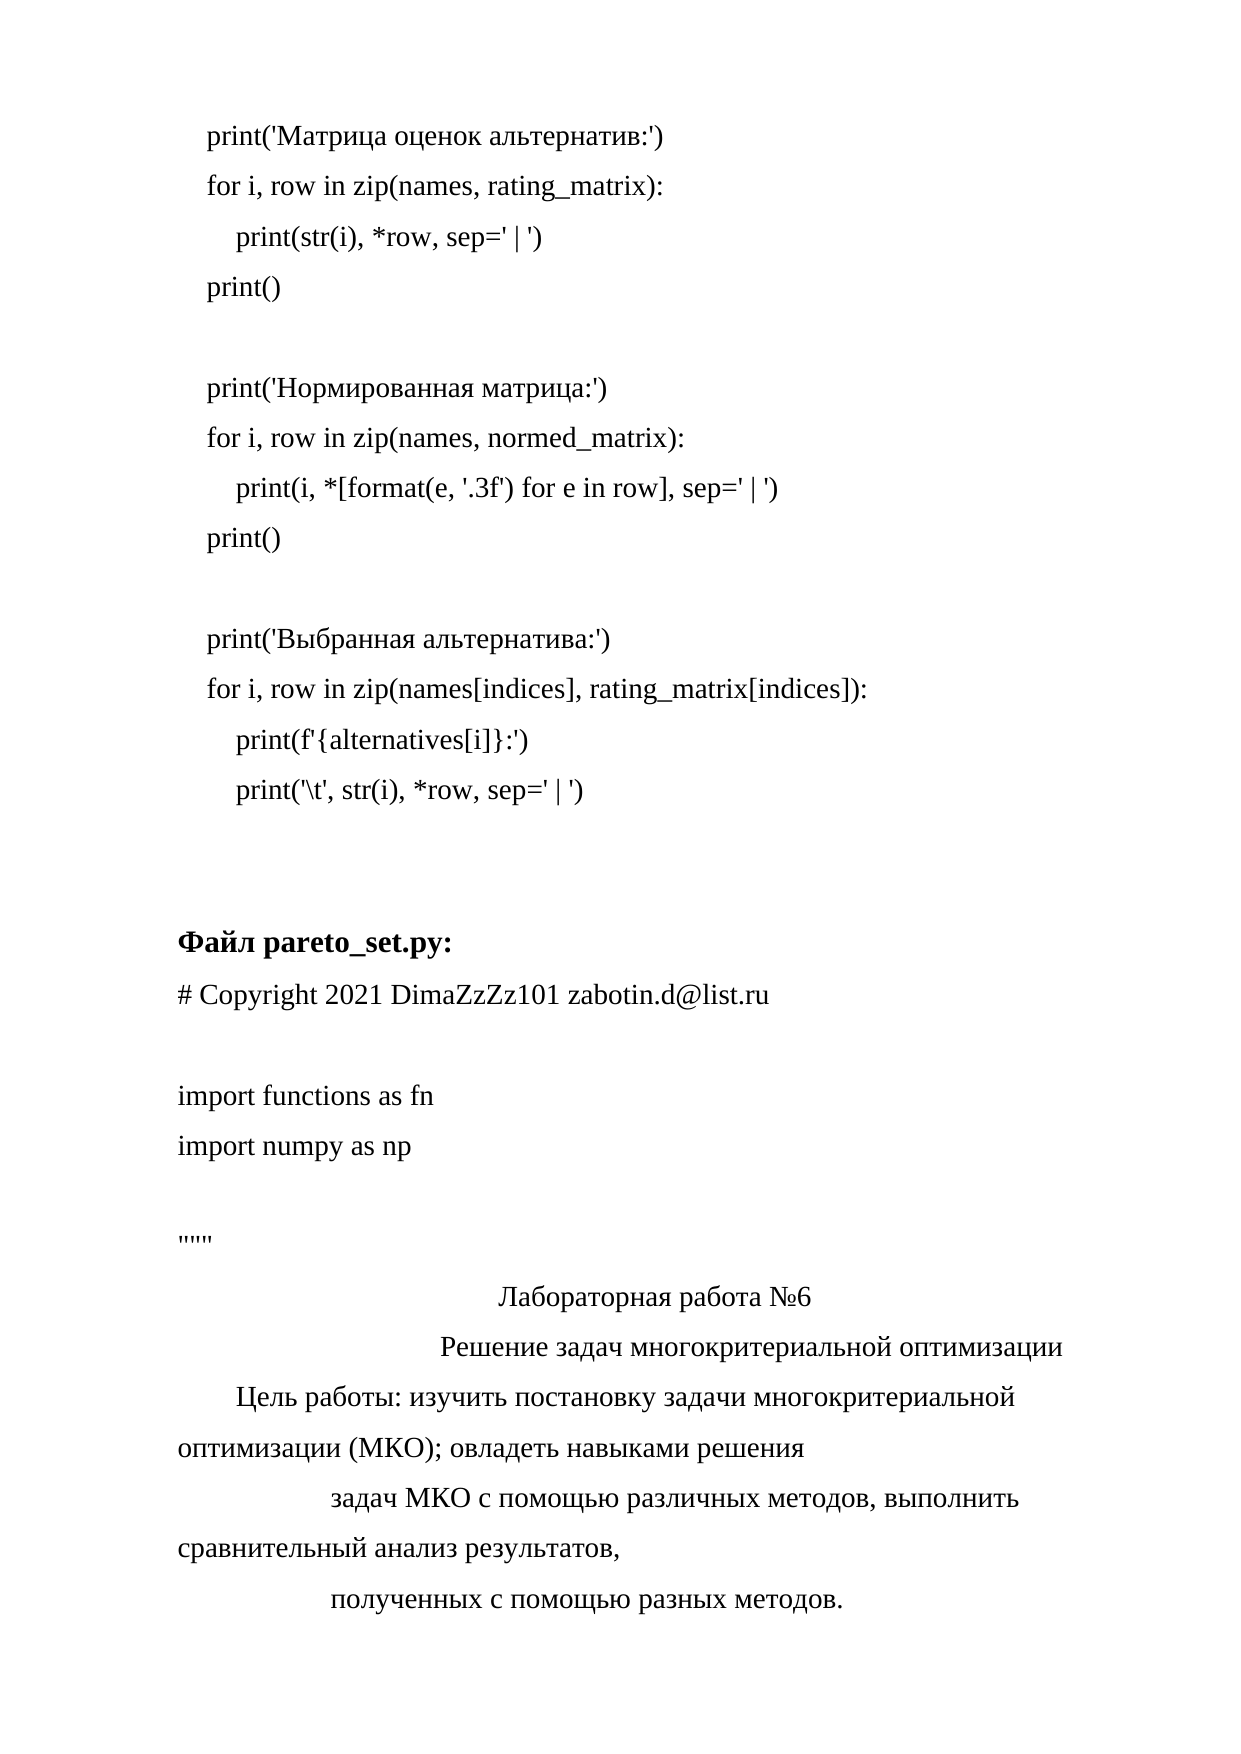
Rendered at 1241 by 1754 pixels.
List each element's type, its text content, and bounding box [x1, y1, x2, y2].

text print(f'{alternatives[i]}:') [177, 722, 1152, 755]
text print() [177, 521, 1152, 554]
text """ [177, 1228, 1152, 1262]
text for i, row in zip(names, rating_matrix): [177, 168, 1152, 202]
text задач МКО с помощью различных методов, выполнить сравнительный анализ результатов, [177, 1480, 1152, 1564]
text Цель работы: изучить постановку задачи многокритериальной оптимизации (МКО); овладеть навыками решения [177, 1379, 1152, 1463]
text print('Матрица оценок альтернатив:') [177, 118, 1152, 152]
text print() [177, 269, 1152, 303]
text for i, row in zip(names, normed_matrix): [177, 420, 1152, 453]
text import functions as fn [177, 1078, 1152, 1111]
text print(str(i), *row, sep=' | ') [177, 219, 1152, 252]
text Решение задач многокритериальной оптимизации [177, 1329, 1152, 1363]
text print('Выбранная альтернатива:') [177, 621, 1152, 655]
text print(i, *[format(e, '.3f') for e in row], sep=' | ') [177, 470, 1152, 504]
text print('\t', str(i), *row, sep=' | ') [177, 772, 1152, 806]
text Лабораторная работа №6 [177, 1279, 1152, 1312]
text print('Нормированная матрица:') [177, 370, 1152, 403]
text Файл pareto_set.py: [177, 923, 1152, 959]
text import numpy as np [177, 1128, 1152, 1161]
text for i, row in zip(names[indices], rating_matrix[indices]): [177, 672, 1152, 705]
text полученных с помощью разных методов. [177, 1581, 1152, 1614]
text # Copyright 2021 DimaZzZz101 zabotin.d@list.ru [177, 977, 1152, 1011]
